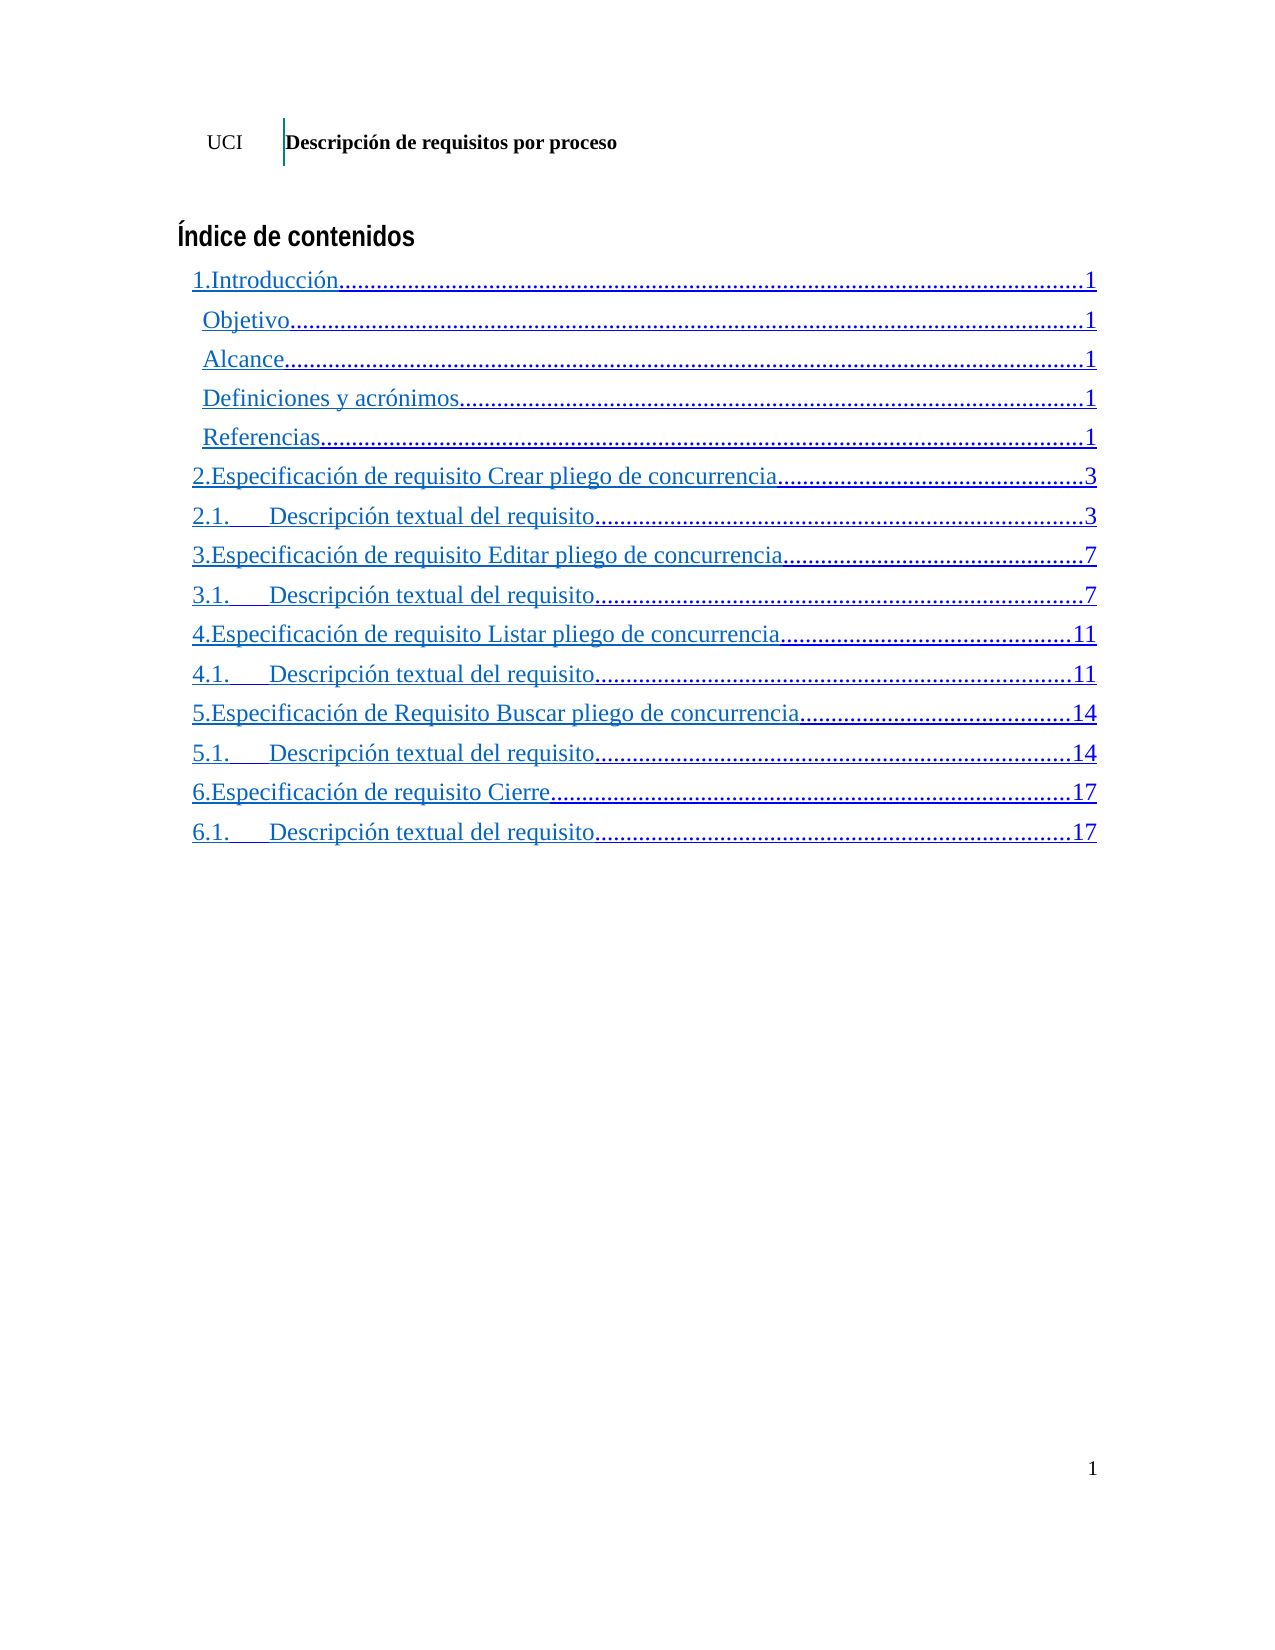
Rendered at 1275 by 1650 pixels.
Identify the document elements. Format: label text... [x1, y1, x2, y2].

text Definiciones y acrónimos 1 [202, 383, 1098, 412]
text 4.1. Descripción textual del requisito 11 [192, 659, 1098, 688]
text 5.1. Descripción textual del requisito 14 [192, 738, 1098, 767]
text 2. Especificación de requisito Crear pliego de concurrencia 3 [192, 461, 1098, 490]
text Alcance 1 [202, 344, 1098, 373]
text 3.1. Descripción textual del requisito 7 [192, 580, 1098, 609]
text 5. Especificación de Requisito Buscar pliego de concurrencia 14 [192, 698, 1098, 727]
text 2.1. Descripción textual del requisito 3 [192, 501, 1098, 530]
text 6.1. Descripción textual del requisito 17 [192, 817, 1098, 846]
text 3. Especificación de requisito Editar pliego de concurrencia 7 [192, 540, 1098, 569]
text 4. Especificación de requisito Listar pliego de concurrencia 11 [192, 619, 1098, 648]
text Índice de contenidos [177, 219, 1098, 253]
text 6. Especificación de requisito Cierre 17 [192, 777, 1098, 806]
text Objetivo 1 [202, 305, 1098, 333]
text Referencias 1 [202, 422, 1098, 451]
text 1. Introducción 1 [192, 265, 1098, 294]
